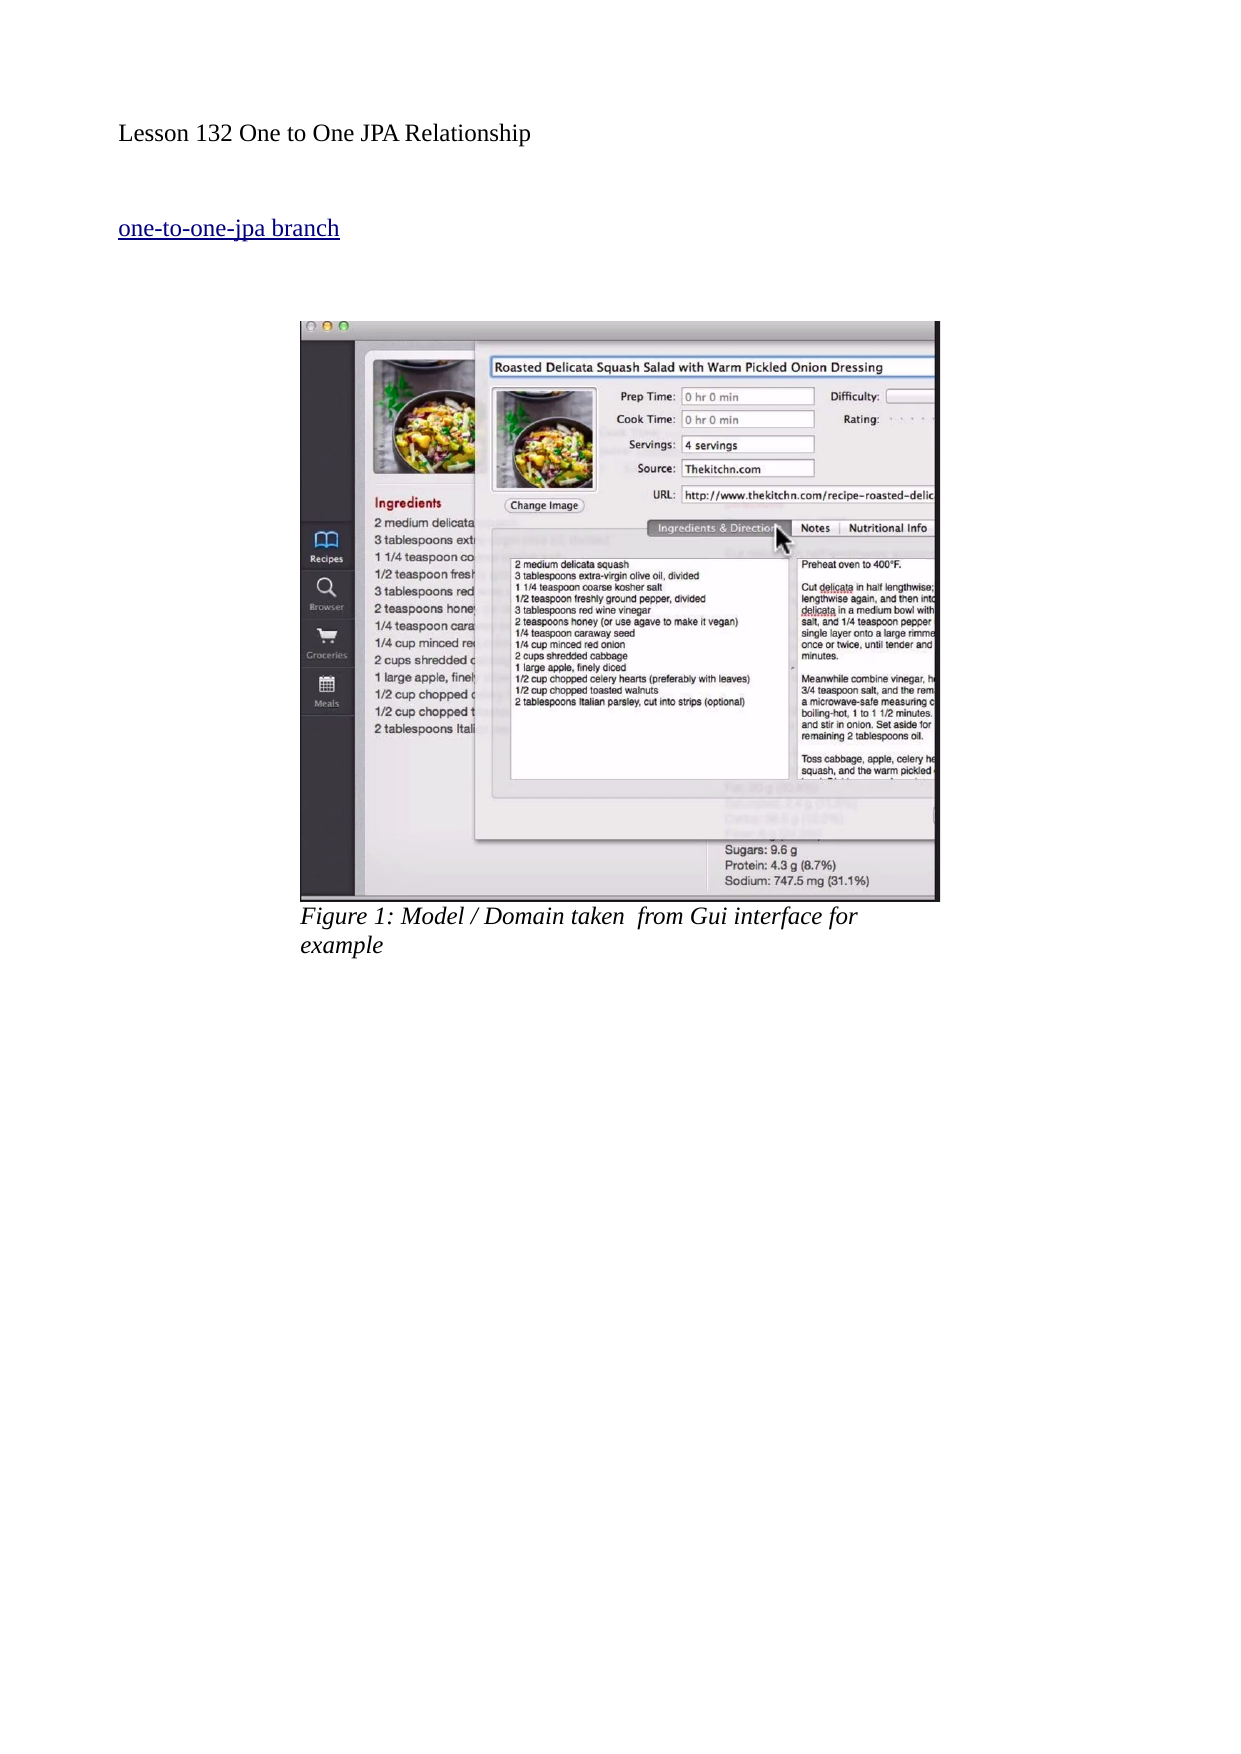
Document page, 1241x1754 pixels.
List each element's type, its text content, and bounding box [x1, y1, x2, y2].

picture [300, 321, 941, 902]
text one-to-one-jpa branch [118, 213, 1122, 242]
text Figure 1: Model / Domain taken from Gui interface for example [300, 902, 940, 959]
text Lesson 132 One to One JPA Relationship [118, 118, 1122, 147]
